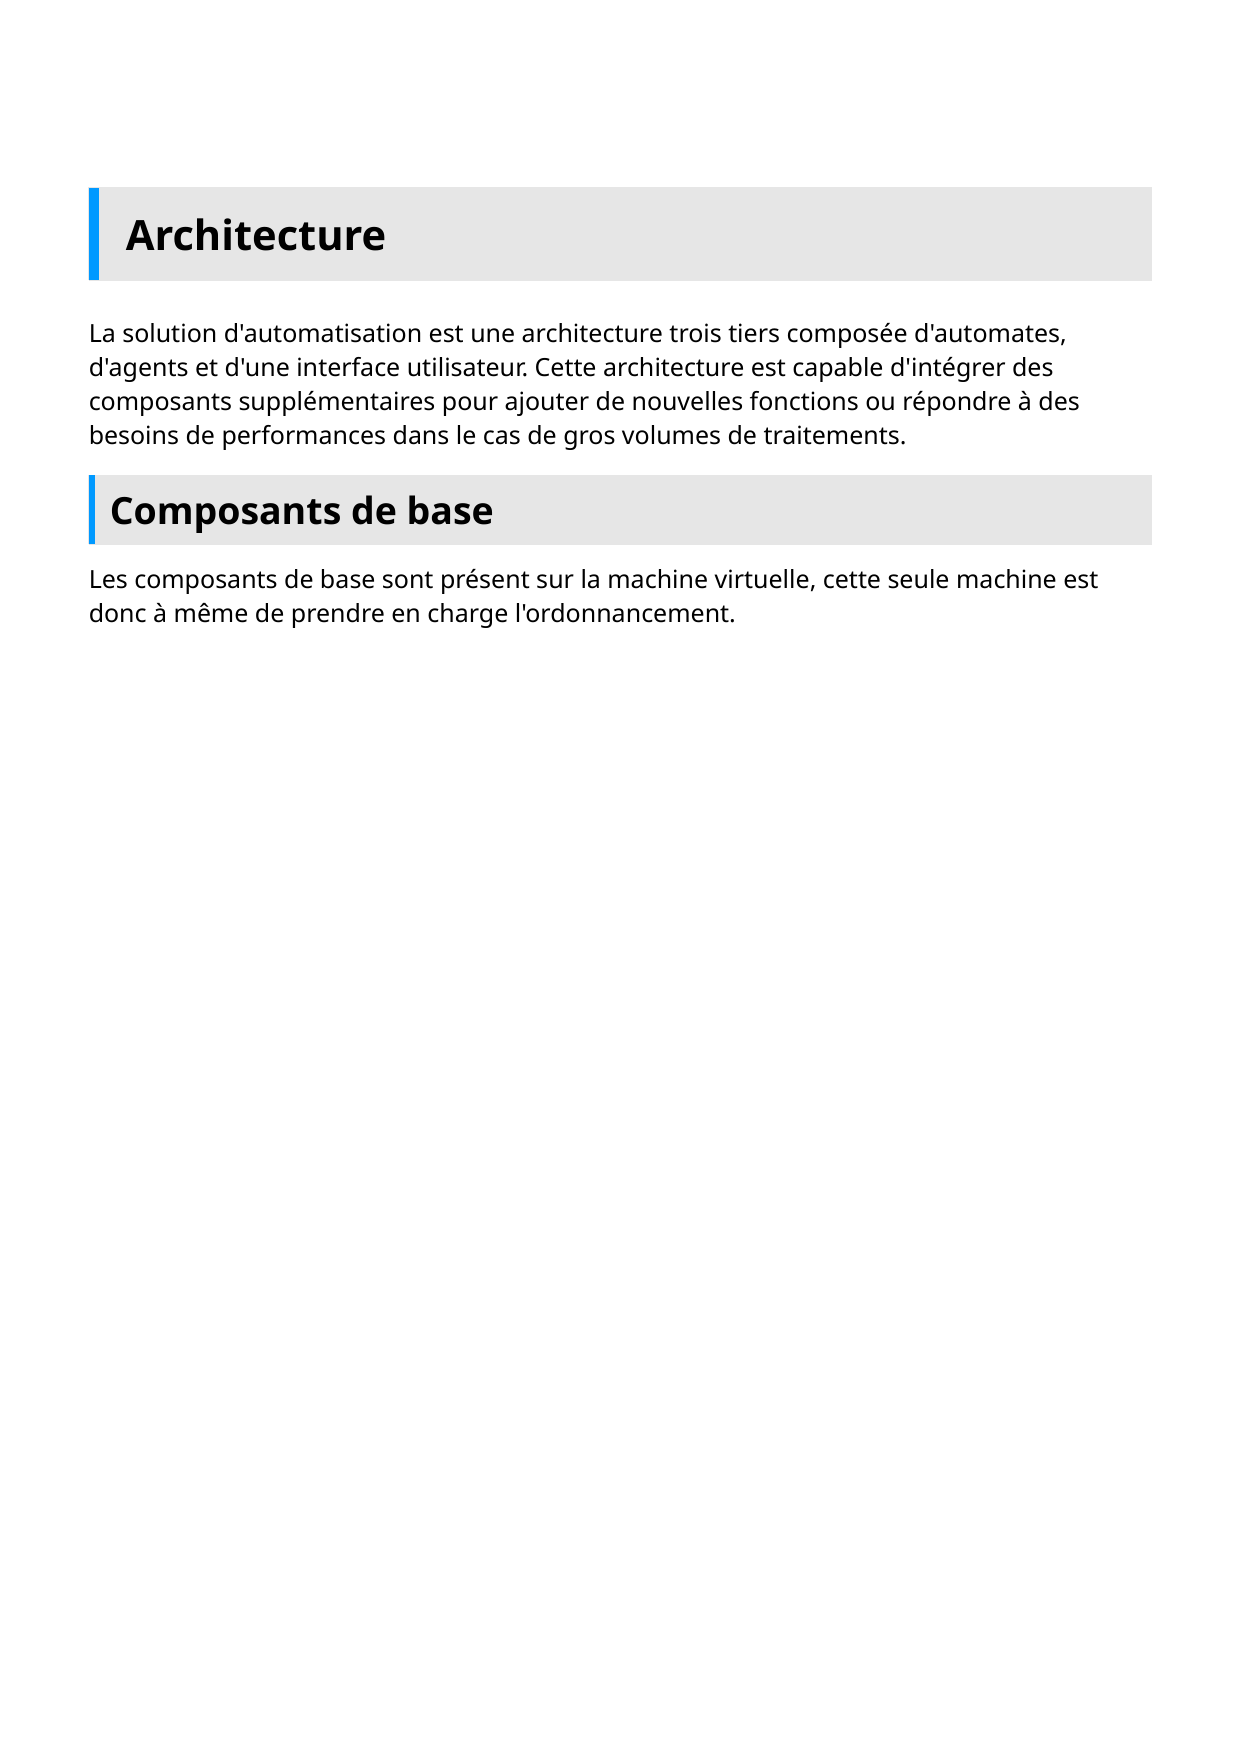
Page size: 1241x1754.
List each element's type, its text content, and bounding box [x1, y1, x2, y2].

text Les composants de base sont présent sur la machine virtuelle, cette seule machine est donc à même de prendre en charge l'ordonnancement. [88, 562, 1152, 630]
subtitle Composants de base [95, 476, 1151, 544]
text La solution d'automatisation est une architecture trois tiers composée d'automates, d'agents et d'une interface utilisateur. Cette architecture est capable d'intégrer des composants supplémentaires pour ajouter de nouvelles fonctions ou répondre à des besoins de performances dans le cas de gros volumes de traitements. [88, 315, 1152, 452]
subtitle Architecture [99, 189, 1151, 280]
